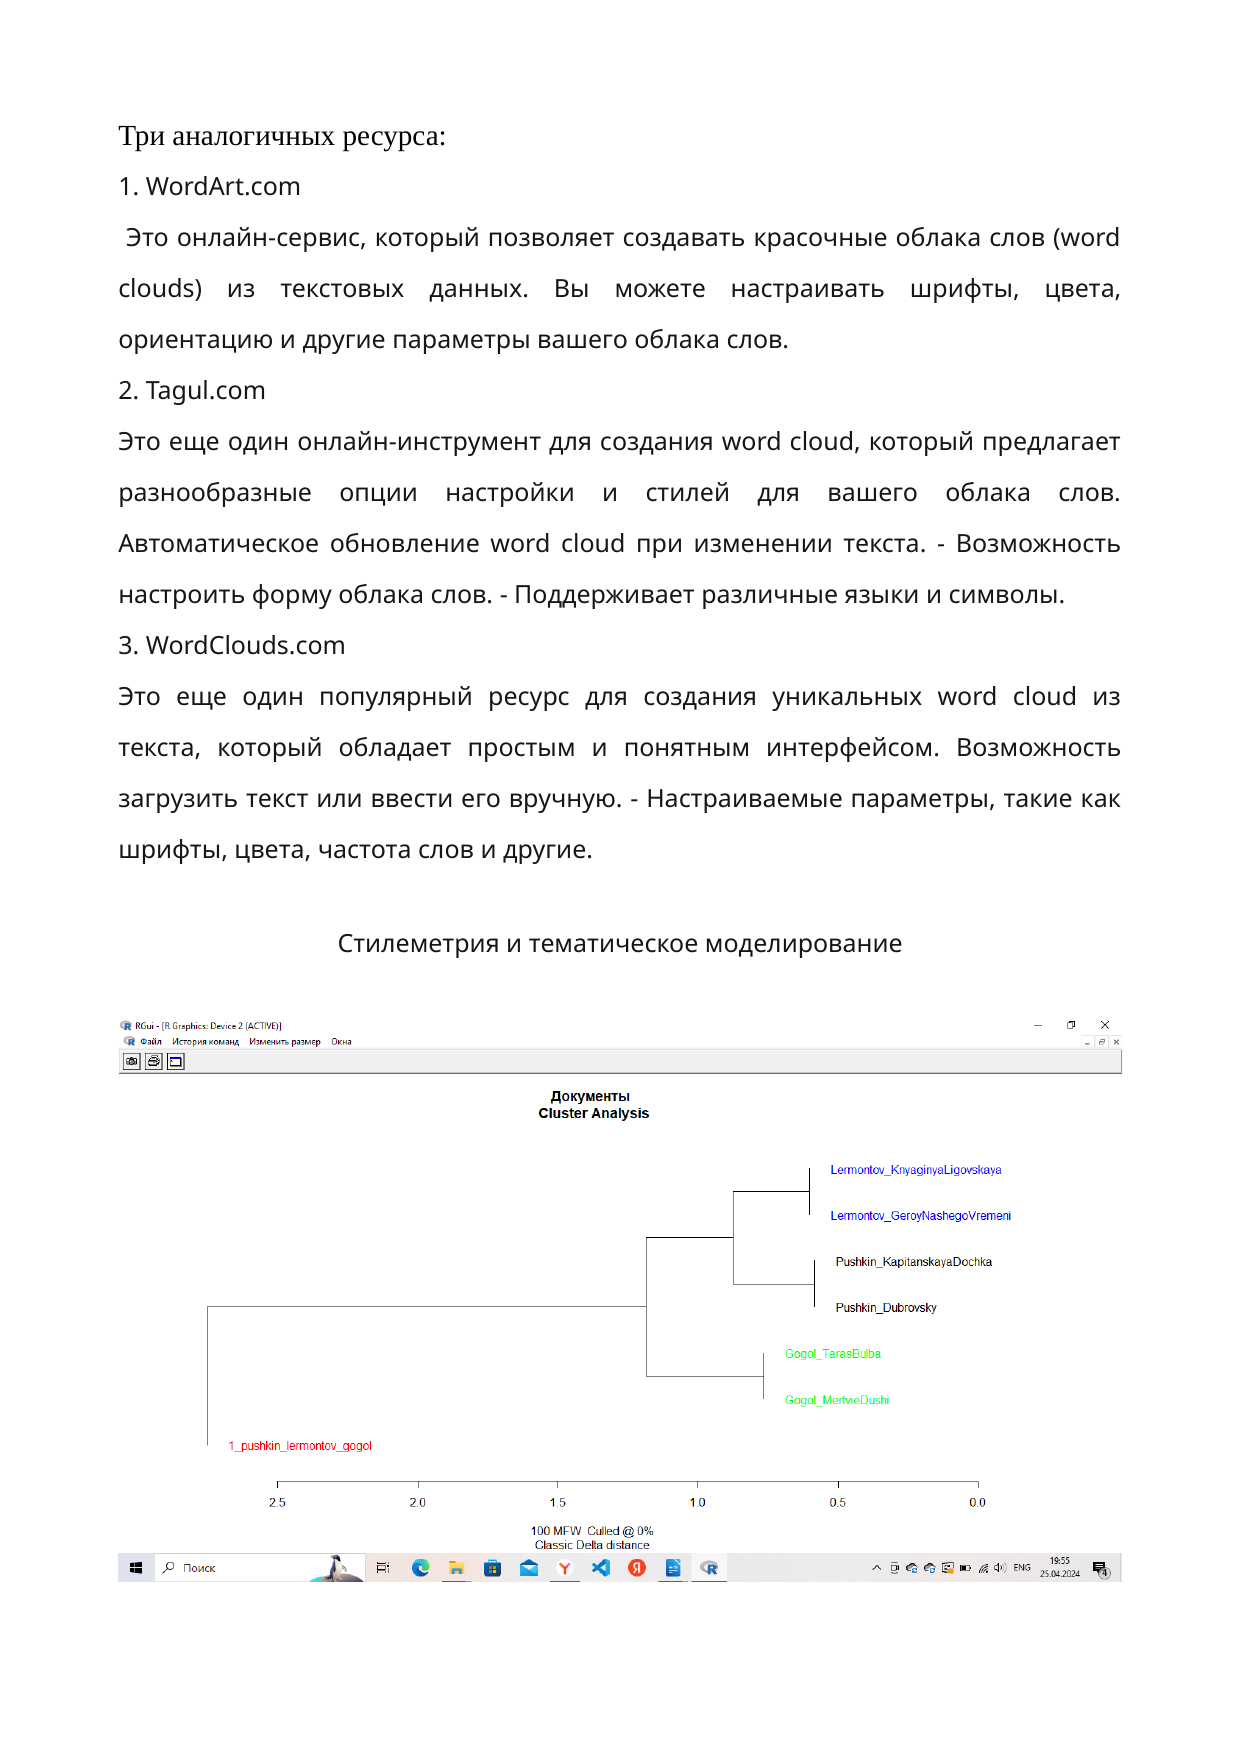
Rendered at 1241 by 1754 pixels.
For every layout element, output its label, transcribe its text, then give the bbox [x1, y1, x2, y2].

text Это еще один популярный ресурс для создания уникальных word cloud из текста, который обладает простым и понятным интерфейсом. Возможность загрузить текст или ввести его вручную. - Настраиваемые параметры, такие как шрифты, цвета, частота слов и другие. [118, 679, 1122, 866]
text Стилеметрия и тематическое моделирование [118, 926, 1122, 1003]
picture [118, 1017, 1123, 1582]
text 1. WordArt.com [118, 168, 1122, 202]
text Это еще один онлайн-инструмент для создания word cloud, который предлагает разнообразные опции настройки и стилей для вашего облака слов. Автоматическое обновление word cloud при изменении текста. - Возможность настроить форму облака слов. - Поддерживает различные языки и символы. [118, 424, 1122, 611]
text Три аналогичных ресурса: [118, 118, 1122, 152]
text 3. WordClouds.com [118, 628, 1122, 662]
text 2. Tagul.com [118, 373, 1122, 407]
text Это онлайн-сервис, который позволяет создавать красочные облака слов (word clouds) из текстовых данных. Вы можете настраивать шрифты, цвета, ориентацию и другие параметры вашего облака слов. [118, 219, 1122, 356]
